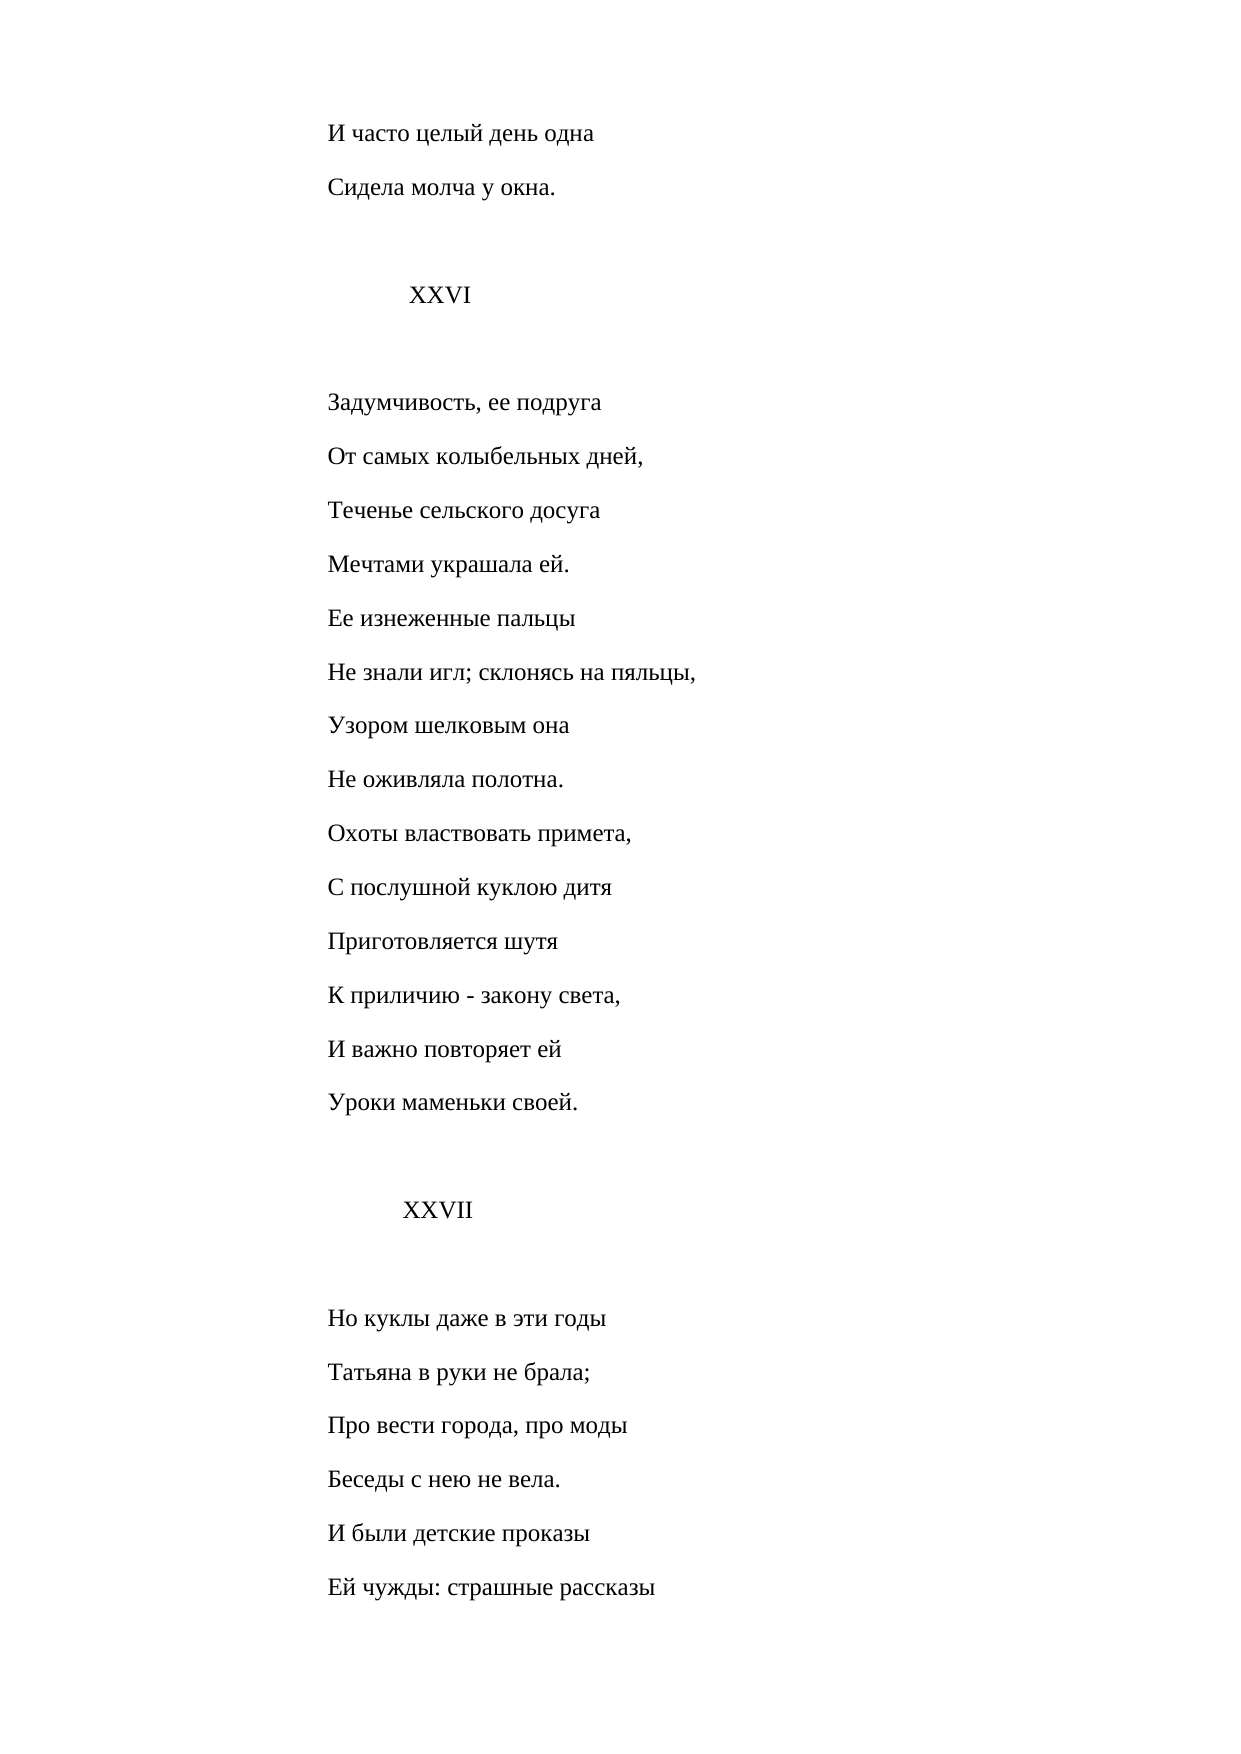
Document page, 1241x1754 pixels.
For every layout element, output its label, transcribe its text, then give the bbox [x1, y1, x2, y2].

text К приличию - закону света, [177, 980, 1152, 1008]
text Но куклы даже в эти годы [177, 1303, 1152, 1332]
text И важно повторяет ей [177, 1034, 1152, 1062]
text Не знали игл; склонясь на пяльцы, [177, 657, 1152, 685]
text XXVI [177, 280, 1152, 308]
text С послушной куклою дитя [177, 872, 1152, 901]
text Беседы с нею не вела. [177, 1464, 1152, 1493]
text Приготовляется шутя [177, 926, 1152, 955]
text Теченье сельского досуга [177, 495, 1152, 524]
text И часто целый день одна [177, 118, 1152, 147]
text Татьяна в руки не брала; [177, 1357, 1152, 1386]
text Ее изнеженные пальцы [177, 603, 1152, 632]
text Про вести города, про моды [177, 1411, 1152, 1439]
text И были детские проказы [177, 1518, 1152, 1547]
text Уроки маменьки своей. [177, 1087, 1152, 1116]
text XXVII [177, 1195, 1152, 1224]
text Узором шелковым она [177, 711, 1152, 739]
text Мечтами украшала ей. [177, 549, 1152, 578]
text Задумчивость, ее подруга [177, 387, 1152, 416]
text Ей чужды: страшные рассказы [177, 1572, 1152, 1601]
text Не оживляла полотна. [177, 764, 1152, 793]
text Сидела молча у окна. [177, 172, 1152, 201]
text От самых колыбельных дней, [177, 441, 1152, 470]
text Охоты властвовать примета, [177, 818, 1152, 847]
